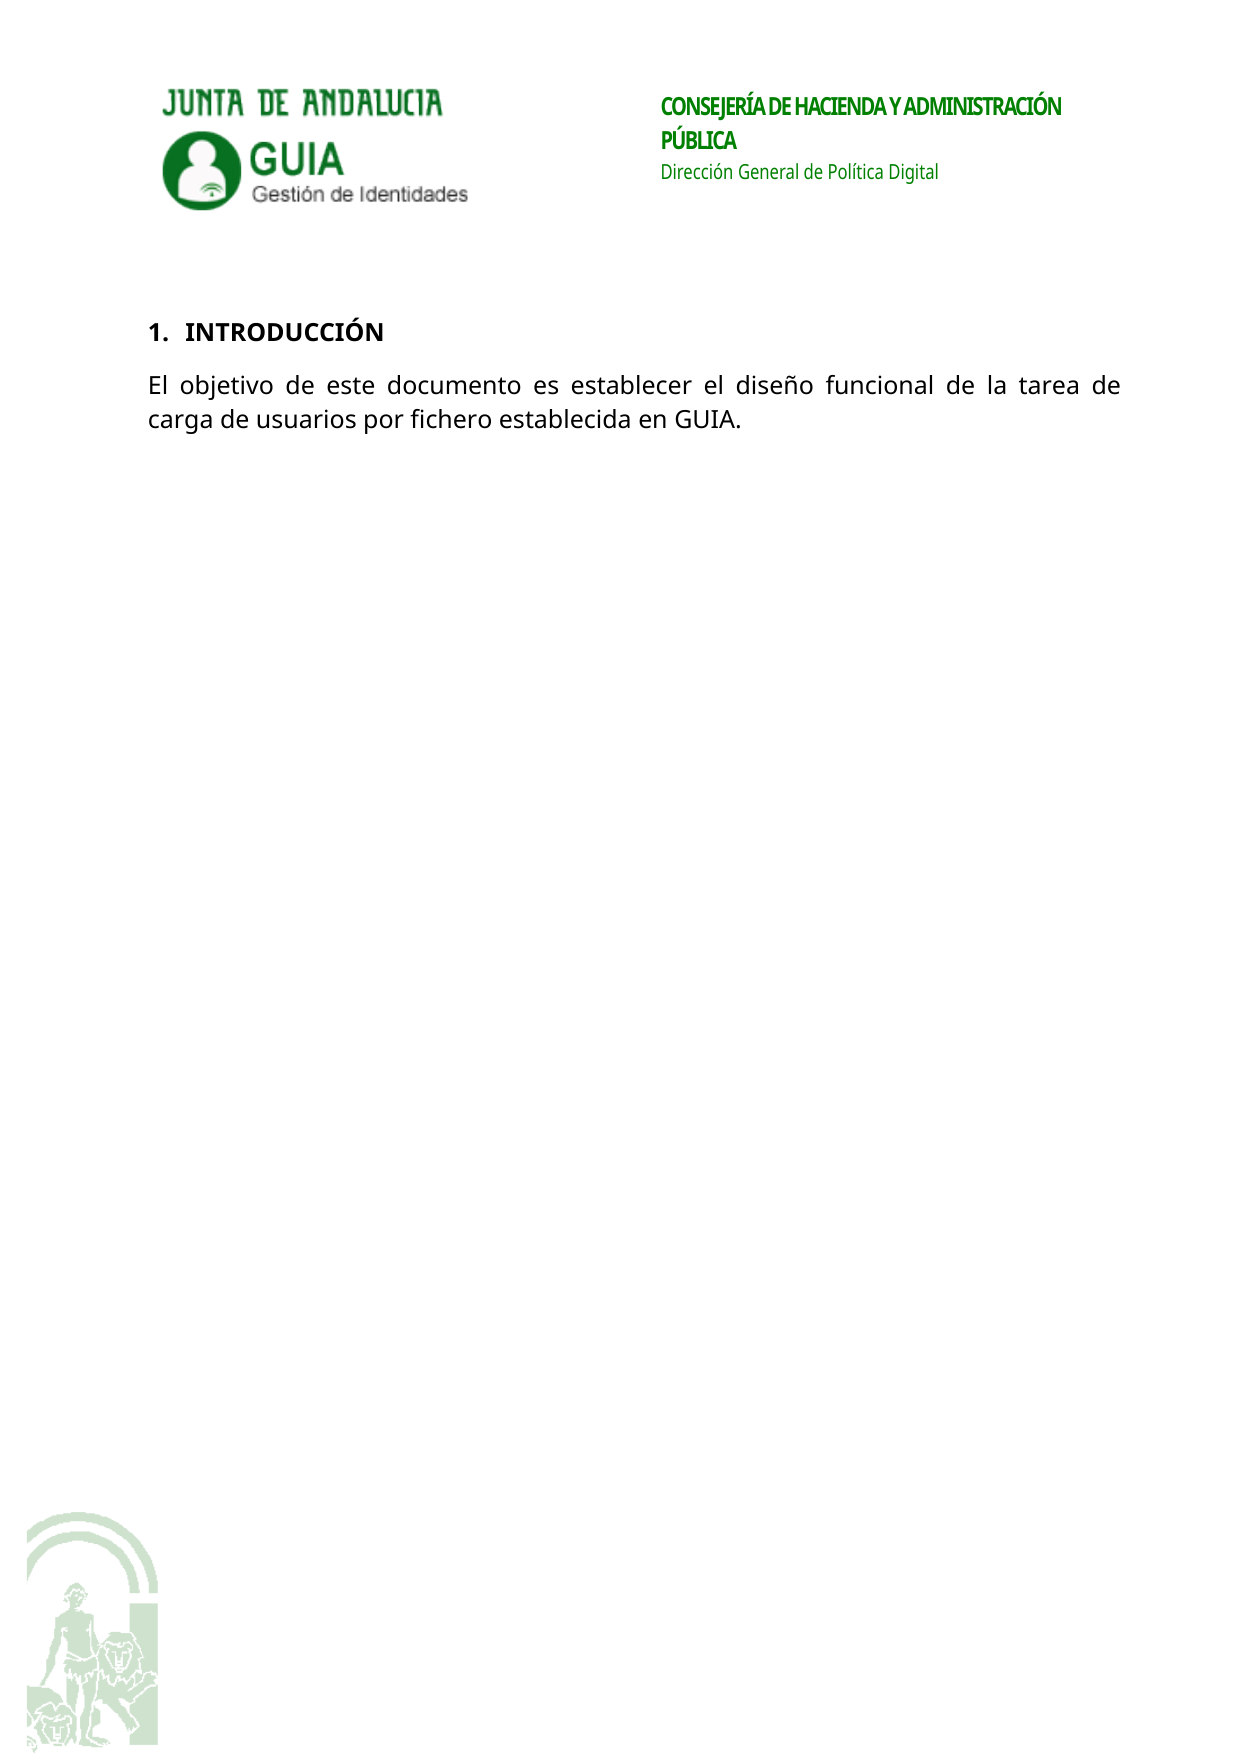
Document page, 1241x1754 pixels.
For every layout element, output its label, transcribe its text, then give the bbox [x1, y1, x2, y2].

text El objetivo de este documento es establecer el diseño funcional de la tarea de carga de usuarios por fichero establecida en GUIA. [148, 368, 1122, 436]
picture [26, 1511, 159, 1753]
picture [147, 82, 498, 225]
subtitle INTRODUCCIÓN [148, 315, 1122, 349]
